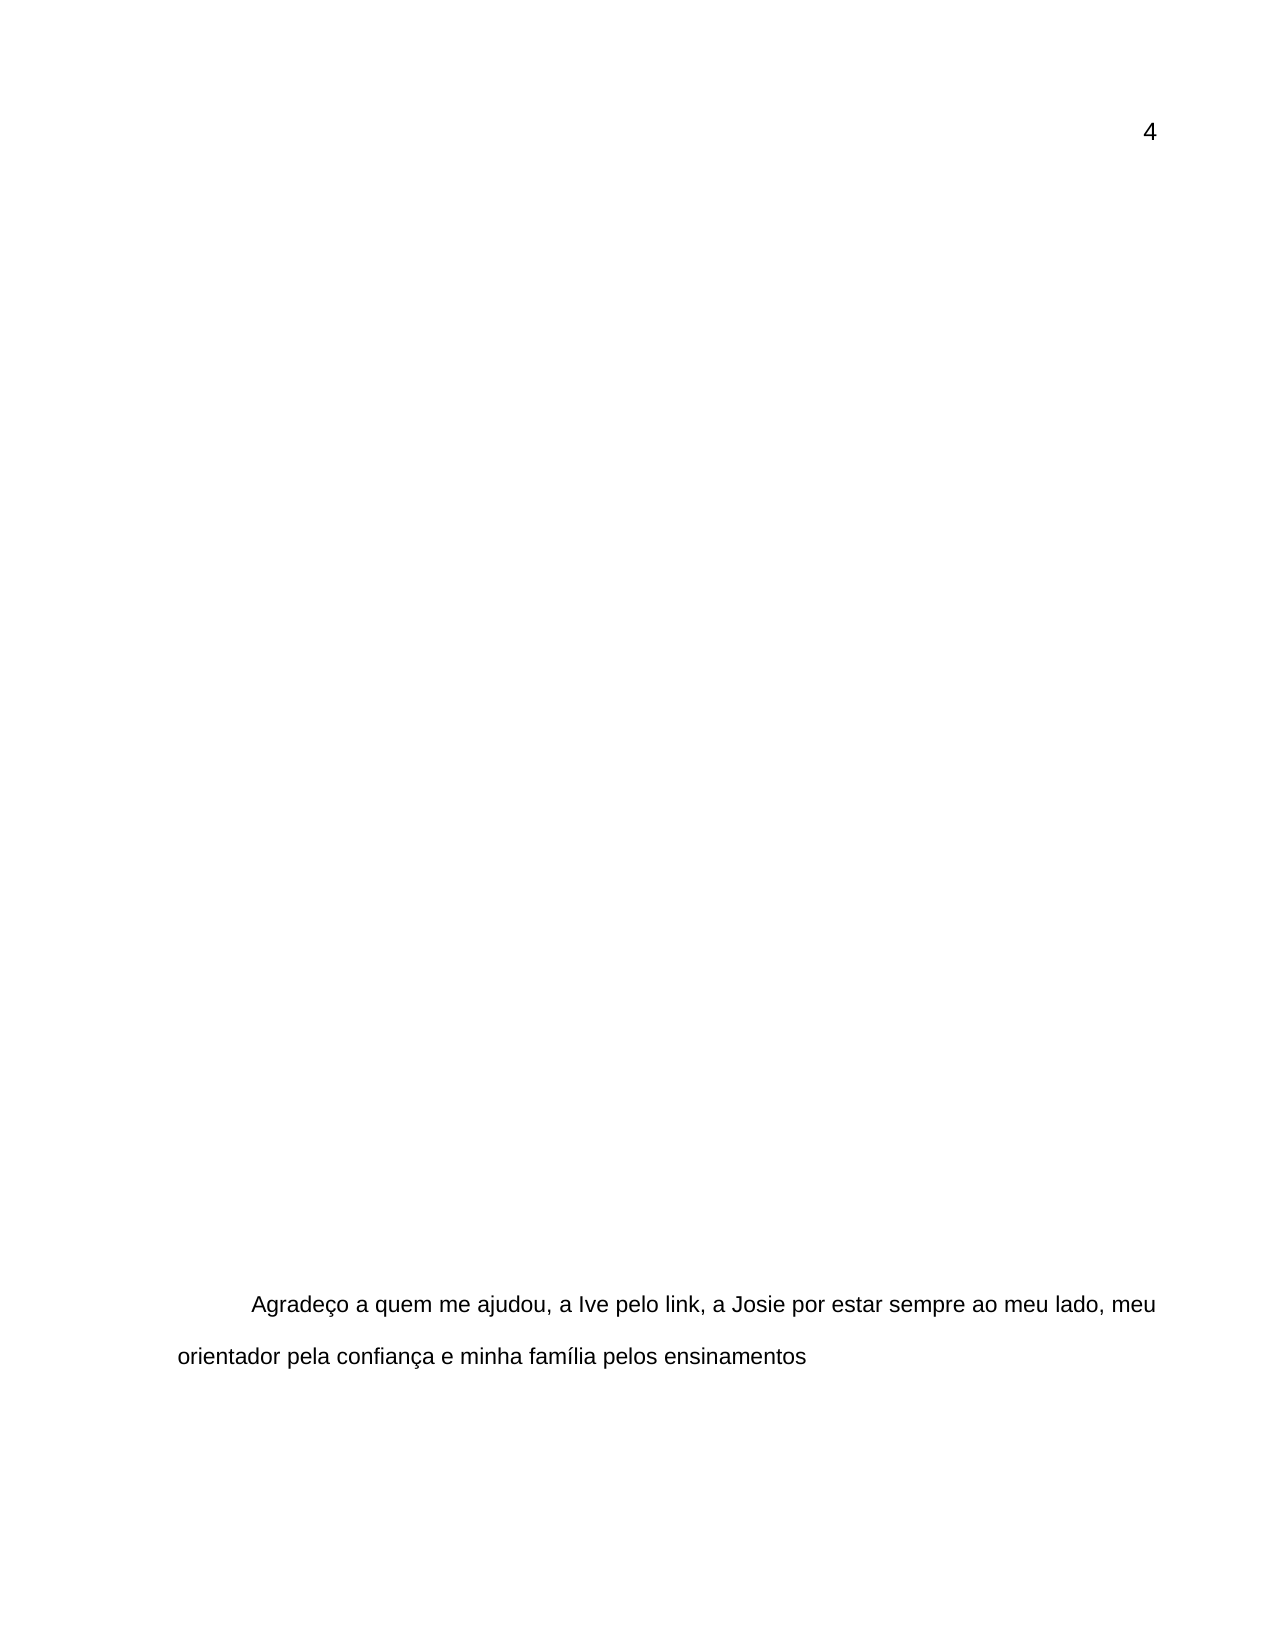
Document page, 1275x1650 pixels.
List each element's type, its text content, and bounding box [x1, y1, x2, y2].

text Agradeço a quem me ajudou, a Ive pelo link, a Josie por estar sempre ao meu lado, meu orientador pela confiança e minha família pelos ensinamentos [177, 1292, 1157, 1369]
